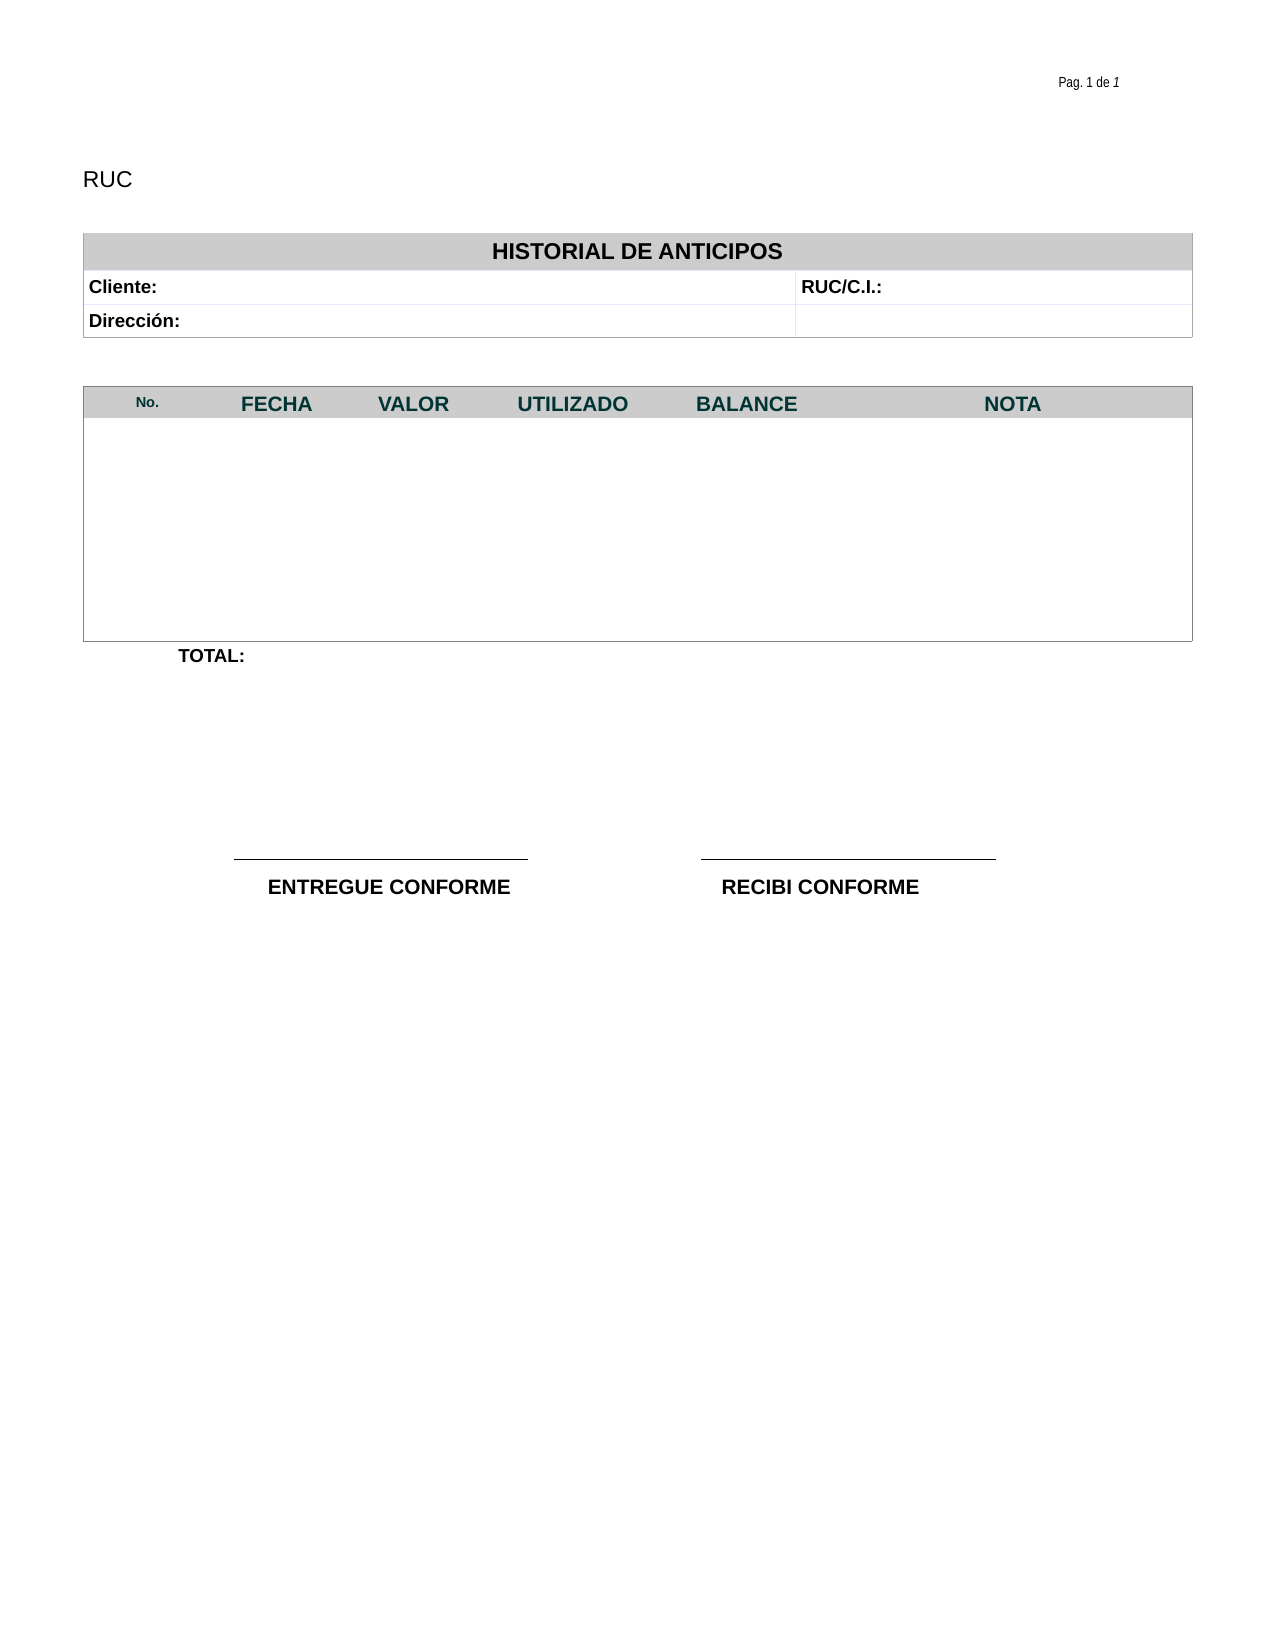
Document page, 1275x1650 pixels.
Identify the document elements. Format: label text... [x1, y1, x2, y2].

table_header FECHA [212, 387, 341, 418]
text </for> [83, 798, 1192, 813]
table_header UTILIZADO [486, 387, 660, 418]
table_header <formatLang(advanced.advanced_utilizado, advanced.party.lang)> [486, 642, 654, 755]
table_cell [834, 419, 1192, 512]
table_cell <formatLang(line.balance, advanced.party.lang)> [660, 512, 834, 609]
table_header <formatLang(advanced.advanced_inicial, advanced.party.lang)> [341, 642, 486, 755]
table_cell [660, 609, 834, 641]
table_cell </for> [84, 609, 212, 641]
table_cell <line.date> [212, 512, 341, 609]
table_cell <line.comment> [834, 512, 1192, 609]
table_header NOTA [834, 387, 1192, 418]
table_cell [486, 609, 660, 641]
table_header VALOR [341, 387, 486, 418]
table_cell [212, 419, 341, 512]
table_cell Cliente: <advanced.party.name> [84, 271, 795, 303]
table_cell [796, 305, 1192, 337]
table_cell [660, 419, 834, 512]
table_header BALANCE [660, 387, 834, 418]
table_cell <formatLang(line.amount, advanced.party.lang)> [341, 512, 486, 609]
table_cell ENTREGUE CONFORME [184, 875, 594, 899]
text <for each="advanced in objects"> [83, 110, 1192, 125]
table_header HISTORIAL DE ANTICIPOS [84, 233, 1192, 270]
table_cell RECIBI CONFORME [594, 875, 1047, 899]
text <company.party.name> [83, 139, 1192, 166]
table_header No. [84, 387, 212, 418]
table_cell <for each="line in advanced.lines"> [84, 419, 212, 512]
text RUC <company.party.vat_number> [83, 166, 1192, 192]
table_cell [341, 609, 486, 641]
table_header [184, 851, 594, 875]
table_cell <formatLang(line.utilizado, advanced.party.lang)> [486, 512, 660, 609]
table_cell RUC/C.I.: <advanced.party.vat_number> [796, 271, 1192, 303]
table_header TOTAL: [83, 642, 341, 755]
table_cell [341, 419, 486, 512]
table_header [594, 851, 1047, 875]
table_header <formatLang(advanced.advanced_balance, advanced.party.lang)> [655, 642, 833, 755]
table_cell Dirección: <advanced.party.addresses[0].street> [84, 305, 795, 337]
table_cell [486, 419, 660, 512]
table_cell [212, 609, 341, 641]
table_cell [834, 609, 1192, 641]
table_cell <line.number> [84, 512, 212, 609]
